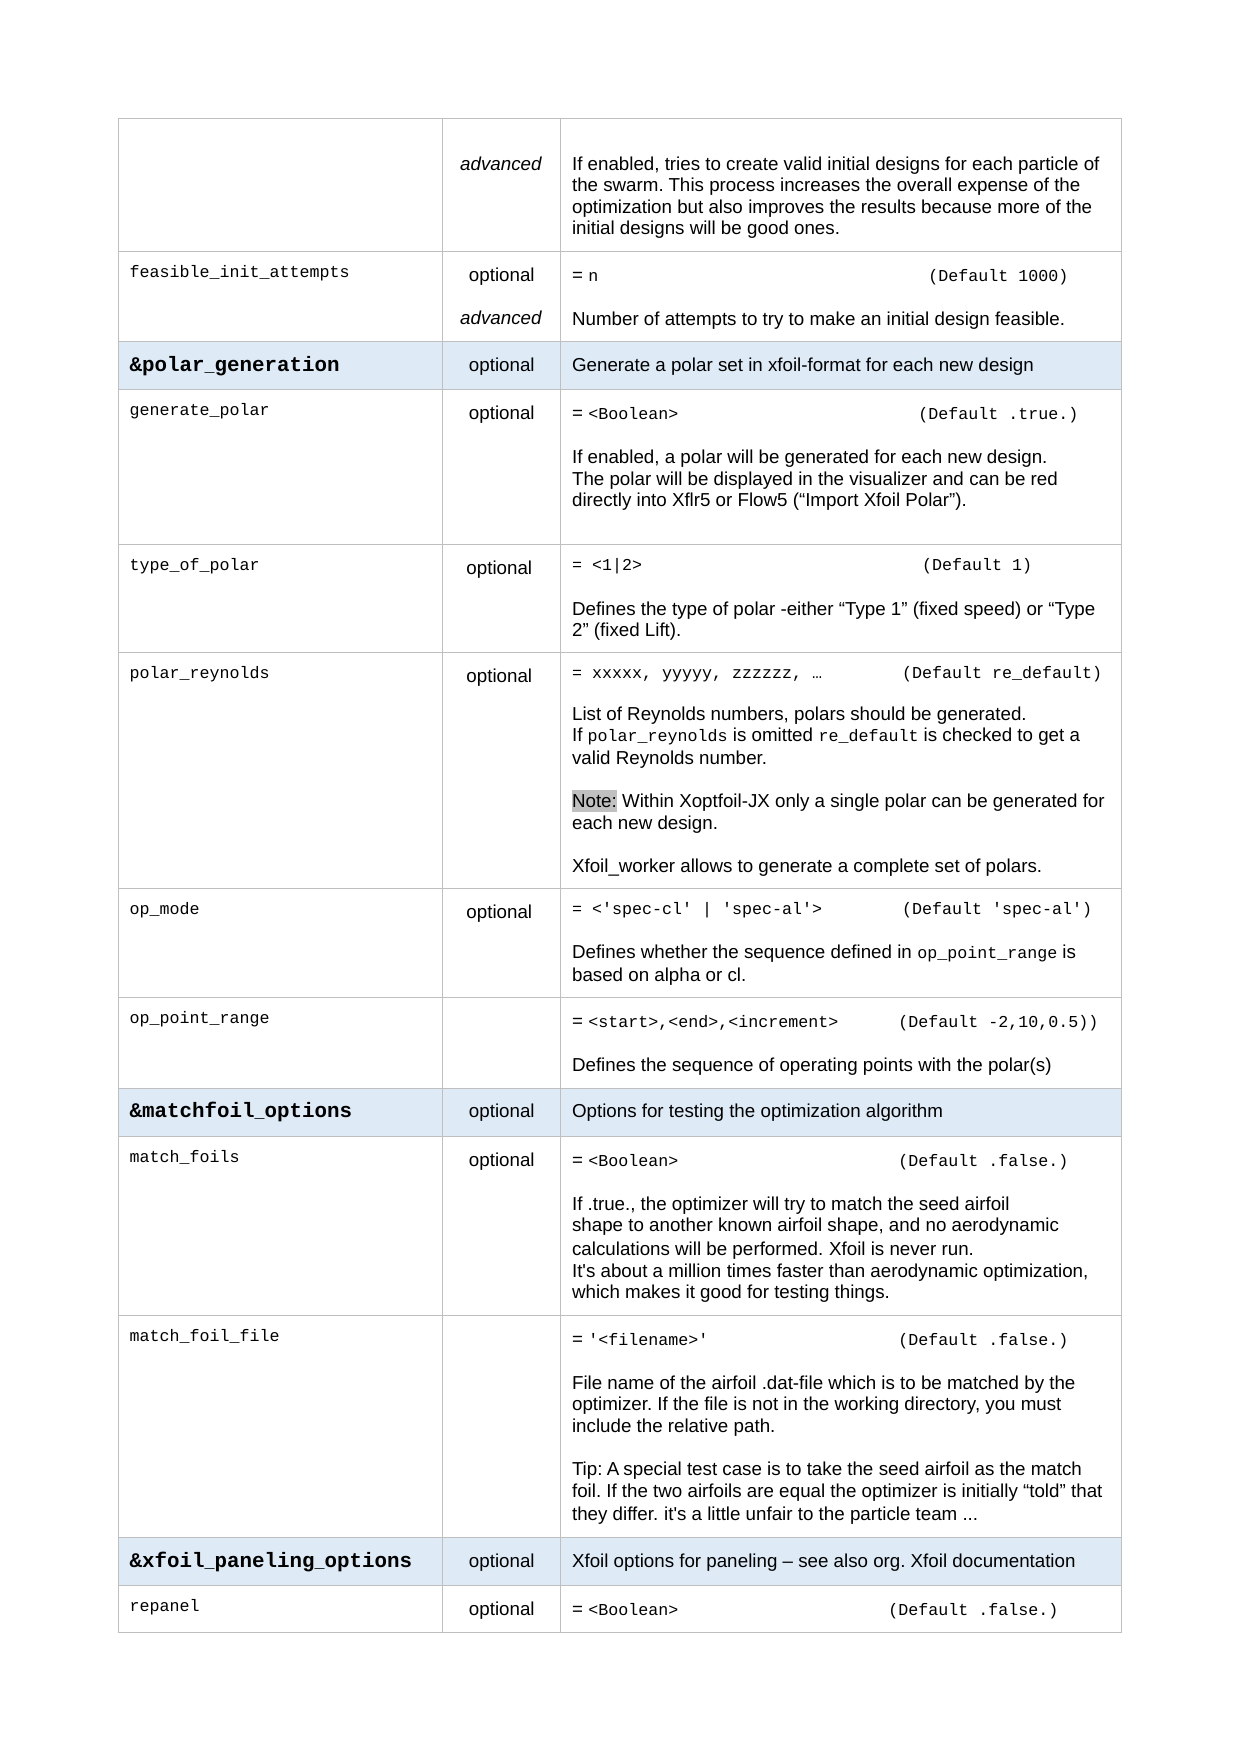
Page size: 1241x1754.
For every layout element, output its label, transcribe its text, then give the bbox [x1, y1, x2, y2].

table_cell = <Boolean> (Default .false.) If .true., the optimizer will try to match the seed airfoil shape to another known airfoil shape, and no aerodynamic calculations will be performed. Xfoil is never run. It's about a million times faster than aerodynamic optimization, which makes it good for testing things. [561, 1137, 1121, 1315]
table_cell feasible_init_attempts [119, 252, 442, 341]
table_cell [119, 119, 442, 251]
table_cell advanced [443, 119, 560, 251]
table_cell optional [443, 1586, 560, 1632]
table_cell Generate a polar set in xfoil-format for each new design [561, 342, 1121, 389]
table_cell If enabled, tries to create valid initial designs for each particle of the swarm. This process increases the overall expense of the optimization but also improves the results because more of the initial designs will be good ones. [561, 119, 1121, 251]
table_cell = n (Default 1000) Number of attempts to try to make an initial design feasible. [561, 252, 1121, 341]
table_cell op_mode [119, 889, 442, 997]
table_cell optional [443, 1089, 560, 1136]
table_cell optional [443, 342, 560, 389]
table_cell = <1|2> (Default 1) Defines the type of polar -either “Type 1” (fixed speed) or “Type 2” (fixed Lift). [561, 545, 1121, 652]
table_cell op_point_range [119, 998, 442, 1087]
table_cell optional [443, 653, 560, 888]
table_cell optional [443, 1137, 560, 1315]
table_cell polar_reynolds [119, 653, 442, 888]
table_cell = <Boolean> (Default .true.) If enabled, a polar will be generated for each new design. The polar will be displayed in the visualizer and can be red directly into Xflr5 or Flow5 (“Import Xfoil Polar”). [561, 390, 1121, 544]
table_cell repanel [119, 1586, 442, 1632]
table_cell optional [443, 1538, 560, 1585]
table_cell &matchfoil_options [119, 1089, 442, 1136]
table_cell [443, 998, 560, 1087]
table_cell match_foils [119, 1137, 442, 1315]
table_cell = <start>,<end>,<increment> (Default -2,10,0.5)) Defines the sequence of operating points with the polar(s) [561, 998, 1121, 1087]
table_cell Options for testing the optimization algorithm [561, 1089, 1121, 1136]
table_cell type_of_polar [119, 545, 442, 652]
table_cell &xfoil_paneling_options [119, 1538, 442, 1585]
table_cell = <'spec-cl' | 'spec-al'> (Default 'spec-al') Defines whether the sequence defined in op_point_range is based on alpha or cl. [561, 889, 1121, 997]
table_cell = '<filename>' (Default .false.) File name of the airfoil .dat-file which is to be matched by the optimizer. If the file is not in the working directory, you must include the relative path. Tip: A special test case is to take the seed airfoil as the match foil. If the two airfoils are equal the optimizer is initially “told” that they differ. it's a little unfair to the particle team ... [561, 1316, 1121, 1537]
table_cell generate_polar [119, 390, 442, 544]
table_cell match_foil_file [119, 1316, 442, 1537]
table_cell = xxxxx, yyyyy, zzzzzz, … (Default re_default) List of Reynolds numbers, polars should be generated. If polar_reynolds is omitted re_default is checked to get a valid Reynolds number. Note: Within Xoptfoil-JX only a single polar can be generated for each new design. Xfoil_worker allows to generate a complete set of polars. [561, 653, 1121, 888]
table_cell [443, 1316, 560, 1537]
table_cell optional [443, 545, 560, 652]
table_cell = <Boolean> (Default .false.) [561, 1586, 1121, 1632]
table_cell &polar_generation [119, 342, 442, 389]
table_cell Xfoil options for paneling – see also org. Xfoil documentation [561, 1538, 1121, 1585]
table_cell optional [443, 390, 560, 544]
table_cell optional advanced [443, 252, 560, 341]
table_cell optional [443, 889, 560, 997]
